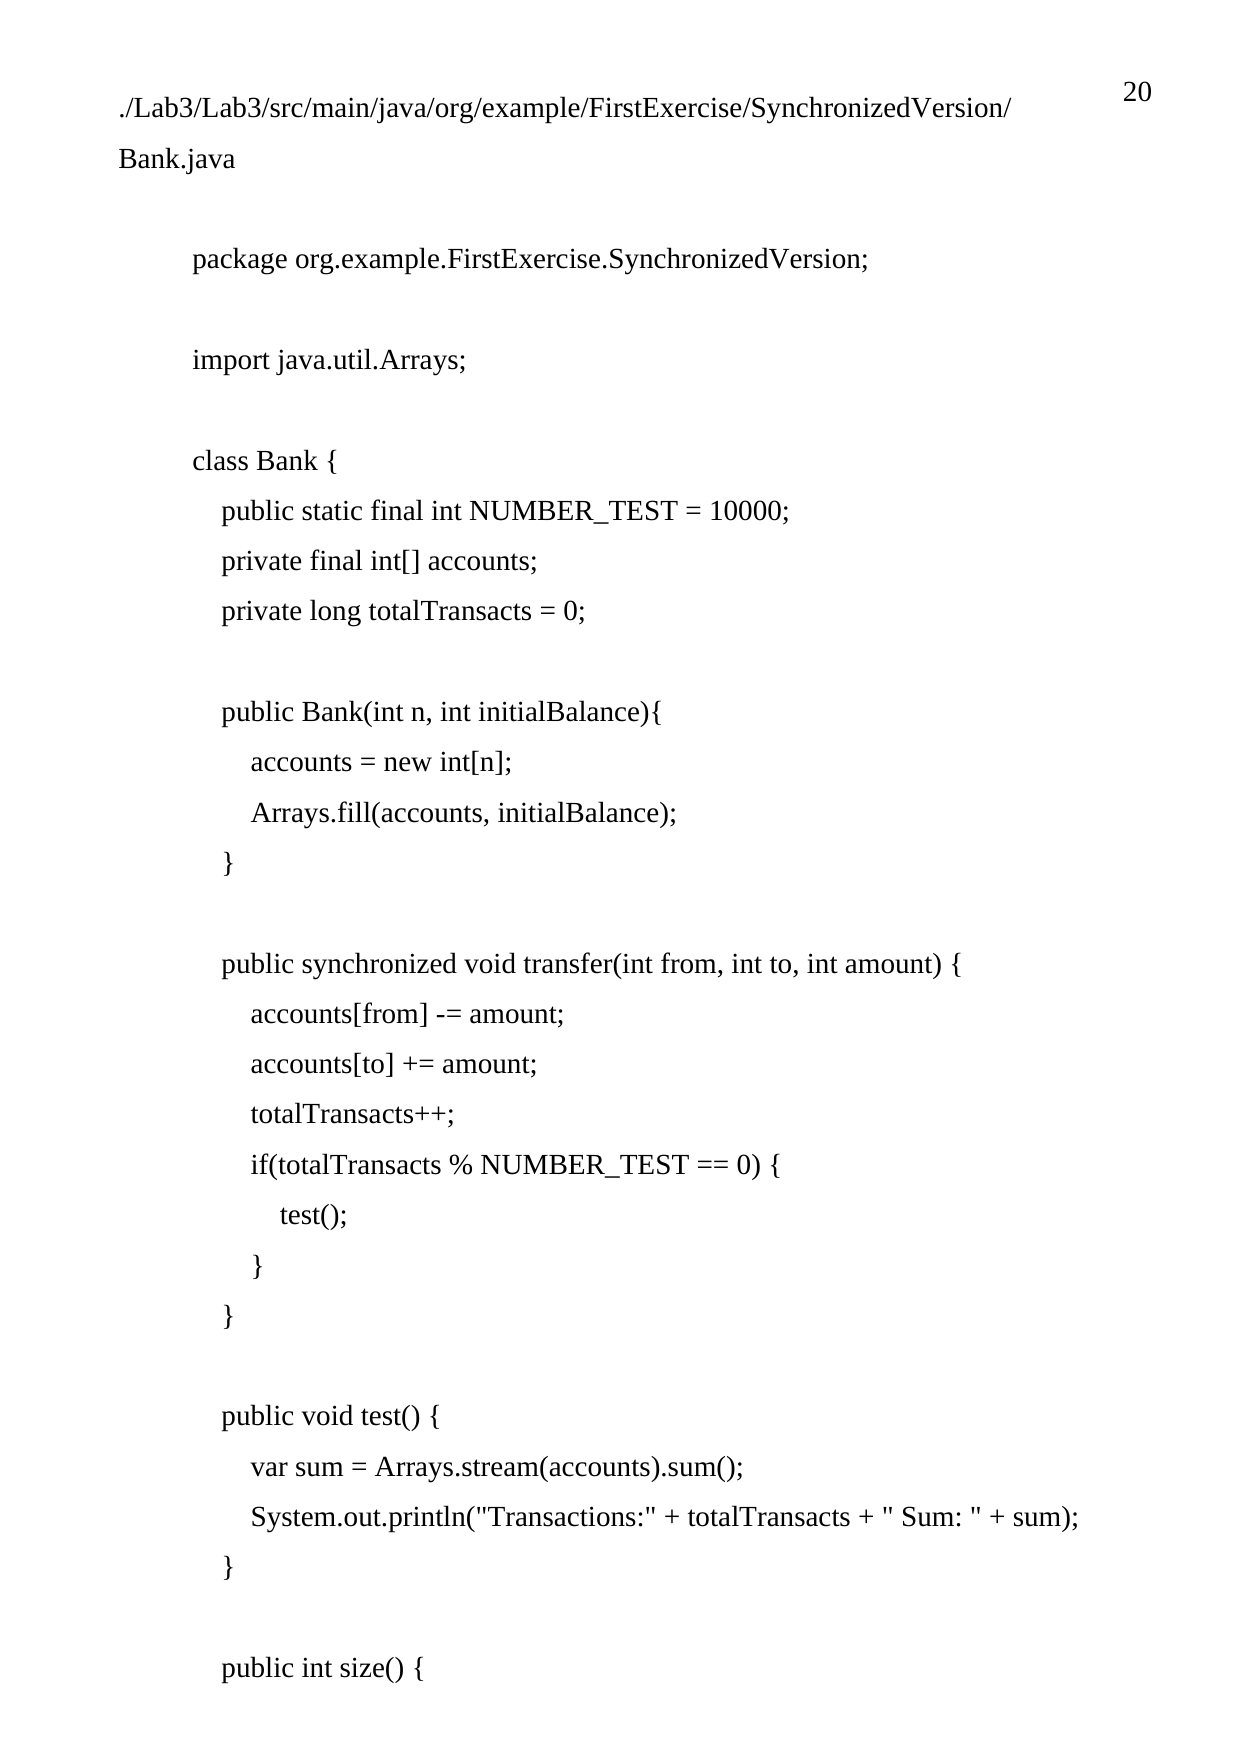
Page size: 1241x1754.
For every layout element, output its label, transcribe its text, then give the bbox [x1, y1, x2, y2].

text Arrays.fill(accounts, initialBalance); [118, 795, 1122, 828]
text public void test() { [118, 1398, 1122, 1432]
text private long totalTransacts = 0; [118, 593, 1122, 627]
text test(); [118, 1197, 1122, 1231]
text accounts = new int[n]; [118, 744, 1122, 778]
text } [118, 845, 1122, 879]
text accounts[from] -= amount; [118, 996, 1122, 1029]
text public int size() { [118, 1650, 1122, 1684]
text public synchronized void transfer(int from, int to, int amount) { [118, 946, 1122, 979]
text } [118, 1248, 1122, 1281]
text accounts[to] += amount; [118, 1046, 1122, 1080]
text private final int[] accounts; [118, 543, 1122, 577]
text class Bank { [118, 443, 1122, 476]
text import java.util.Arrays; [118, 342, 1122, 376]
text public static final int NUMBER_TEST = 10000; [118, 493, 1122, 526]
text if(totalTransacts % NUMBER_TEST == 0) { [118, 1147, 1122, 1181]
text public Bank(int n, int initialBalance){ [118, 694, 1122, 728]
text } [118, 1549, 1122, 1583]
text var sum = Arrays.stream(accounts).sum(); [118, 1449, 1122, 1482]
text package org.example.FirstExercise.SynchronizedVersion; [118, 241, 1122, 275]
text } [118, 1298, 1122, 1331]
text totalTransacts++; [118, 1097, 1122, 1130]
text ./Lab3/Lab3/src/main/java/org/example/FirstExercise/SynchronizedVersion/Bank.java [118, 90, 1122, 174]
text System.out.println("Transactions:" + totalTransacts + " Sum: " + sum); [118, 1499, 1122, 1533]
